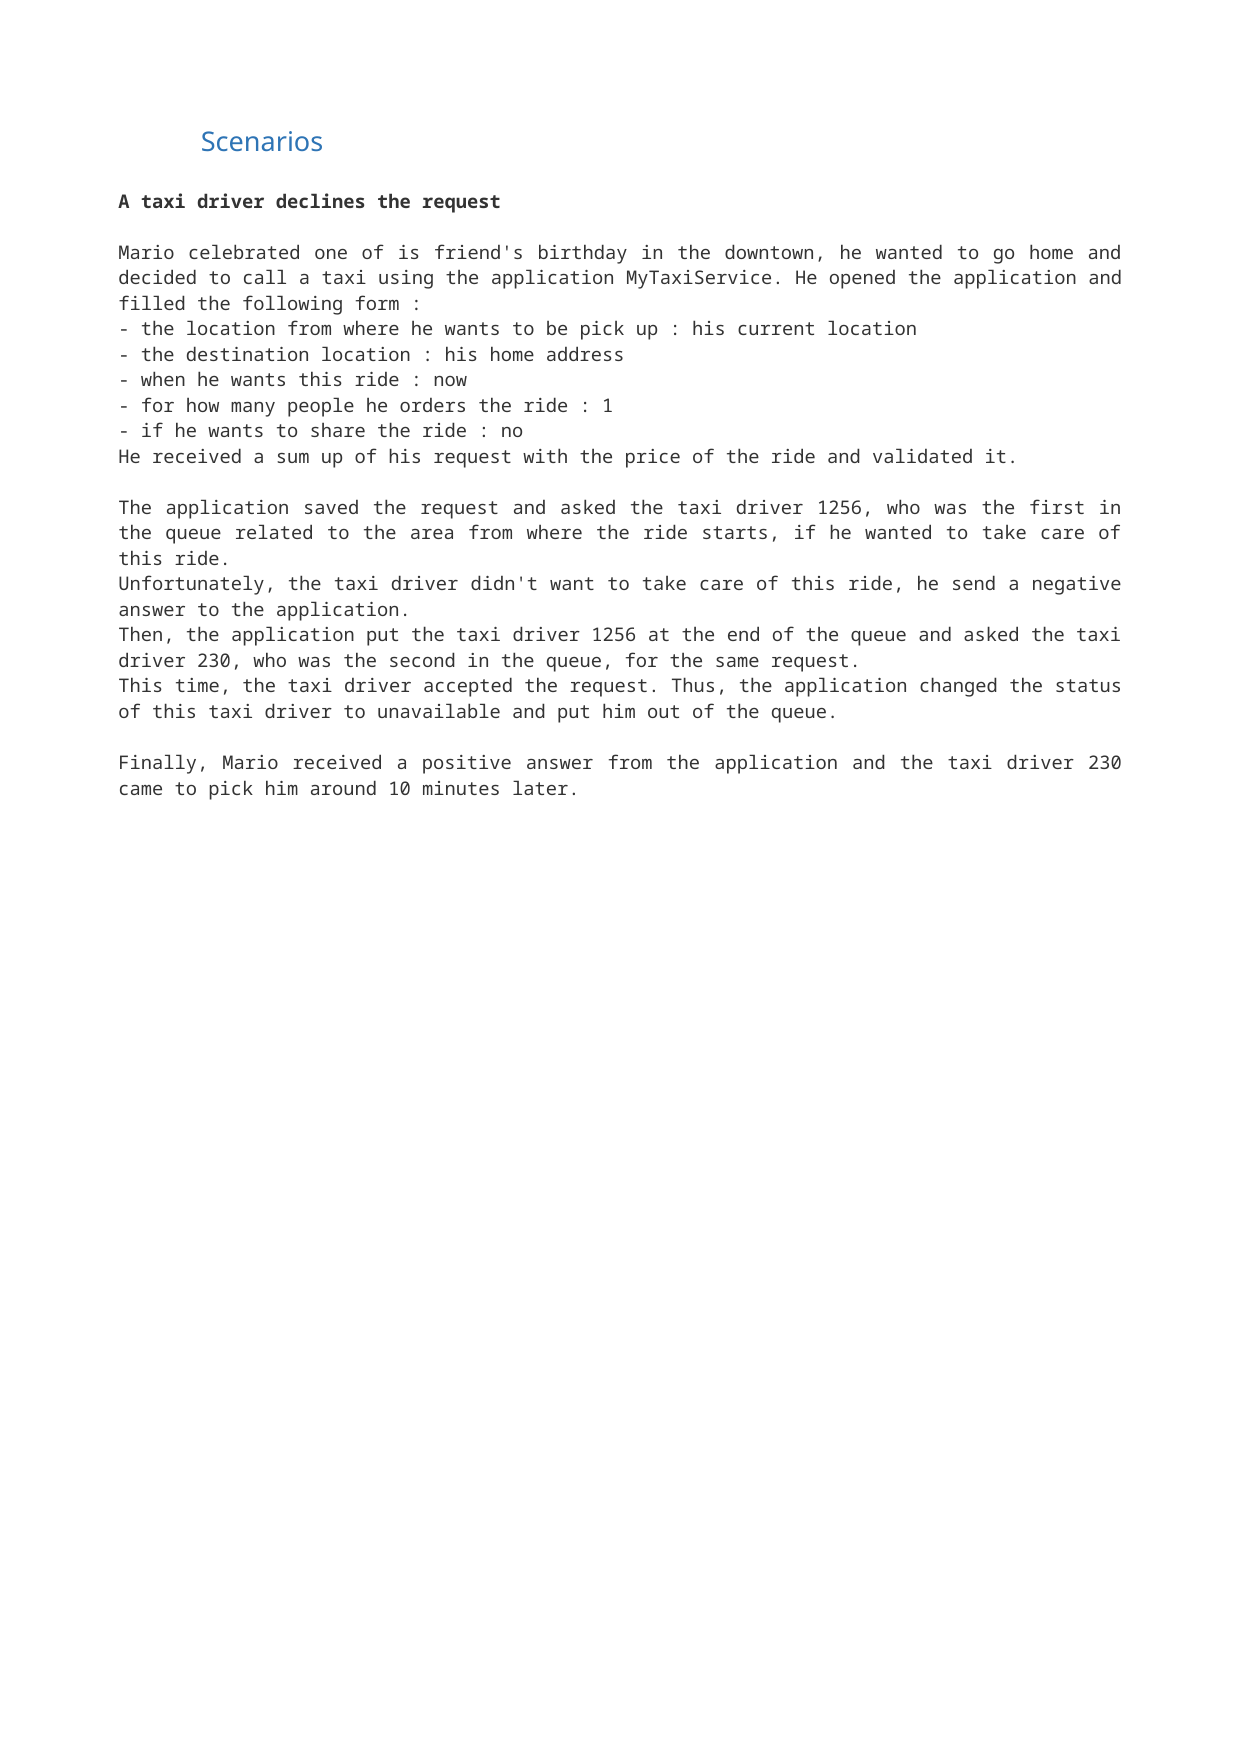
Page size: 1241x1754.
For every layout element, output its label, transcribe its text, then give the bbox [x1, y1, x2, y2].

text Then, the application put the taxi driver 1256 at the end of the queue and asked the taxi driver 230, who was the second in the queue, for the same request. [118, 622, 1122, 673]
text - for how many people he orders the ride : 1 [118, 392, 1122, 418]
subtitle Scenarios [156, 122, 1122, 159]
text - the destination location : his home address [118, 341, 1122, 367]
text - if he wants to share the ride : no [118, 418, 1122, 443]
text - the location from where he wants to be pick up : his current location [118, 316, 1122, 341]
text The application saved the request and asked the taxi driver 1256, who was the first in the queue related to the area from where the ride starts, if he wanted to take care of this ride. [118, 494, 1122, 571]
text A taxi driver declines the request [118, 188, 1122, 213]
text Finally, Mario received a positive answer from the application and the taxi driver 230 came to pick him around 10 minutes later. [118, 749, 1122, 800]
text - when he wants this ride : now [118, 367, 1122, 392]
text This time, the taxi driver accepted the request. Thus, the application changed the status of this taxi driver to unavailable and put him out of the queue. [118, 673, 1122, 724]
text Unfortunately, the taxi driver didn't want to take care of this ride, he send a negative answer to the application. [118, 571, 1122, 622]
text He received a sum up of his request with the price of the ride and validated it. [118, 443, 1122, 469]
text Mario celebrated one of is friend's birthday in the downtown, he wanted to go home and decided to call a taxi using the application MyTaxiService. He opened the application and filled the following form : [118, 239, 1122, 316]
